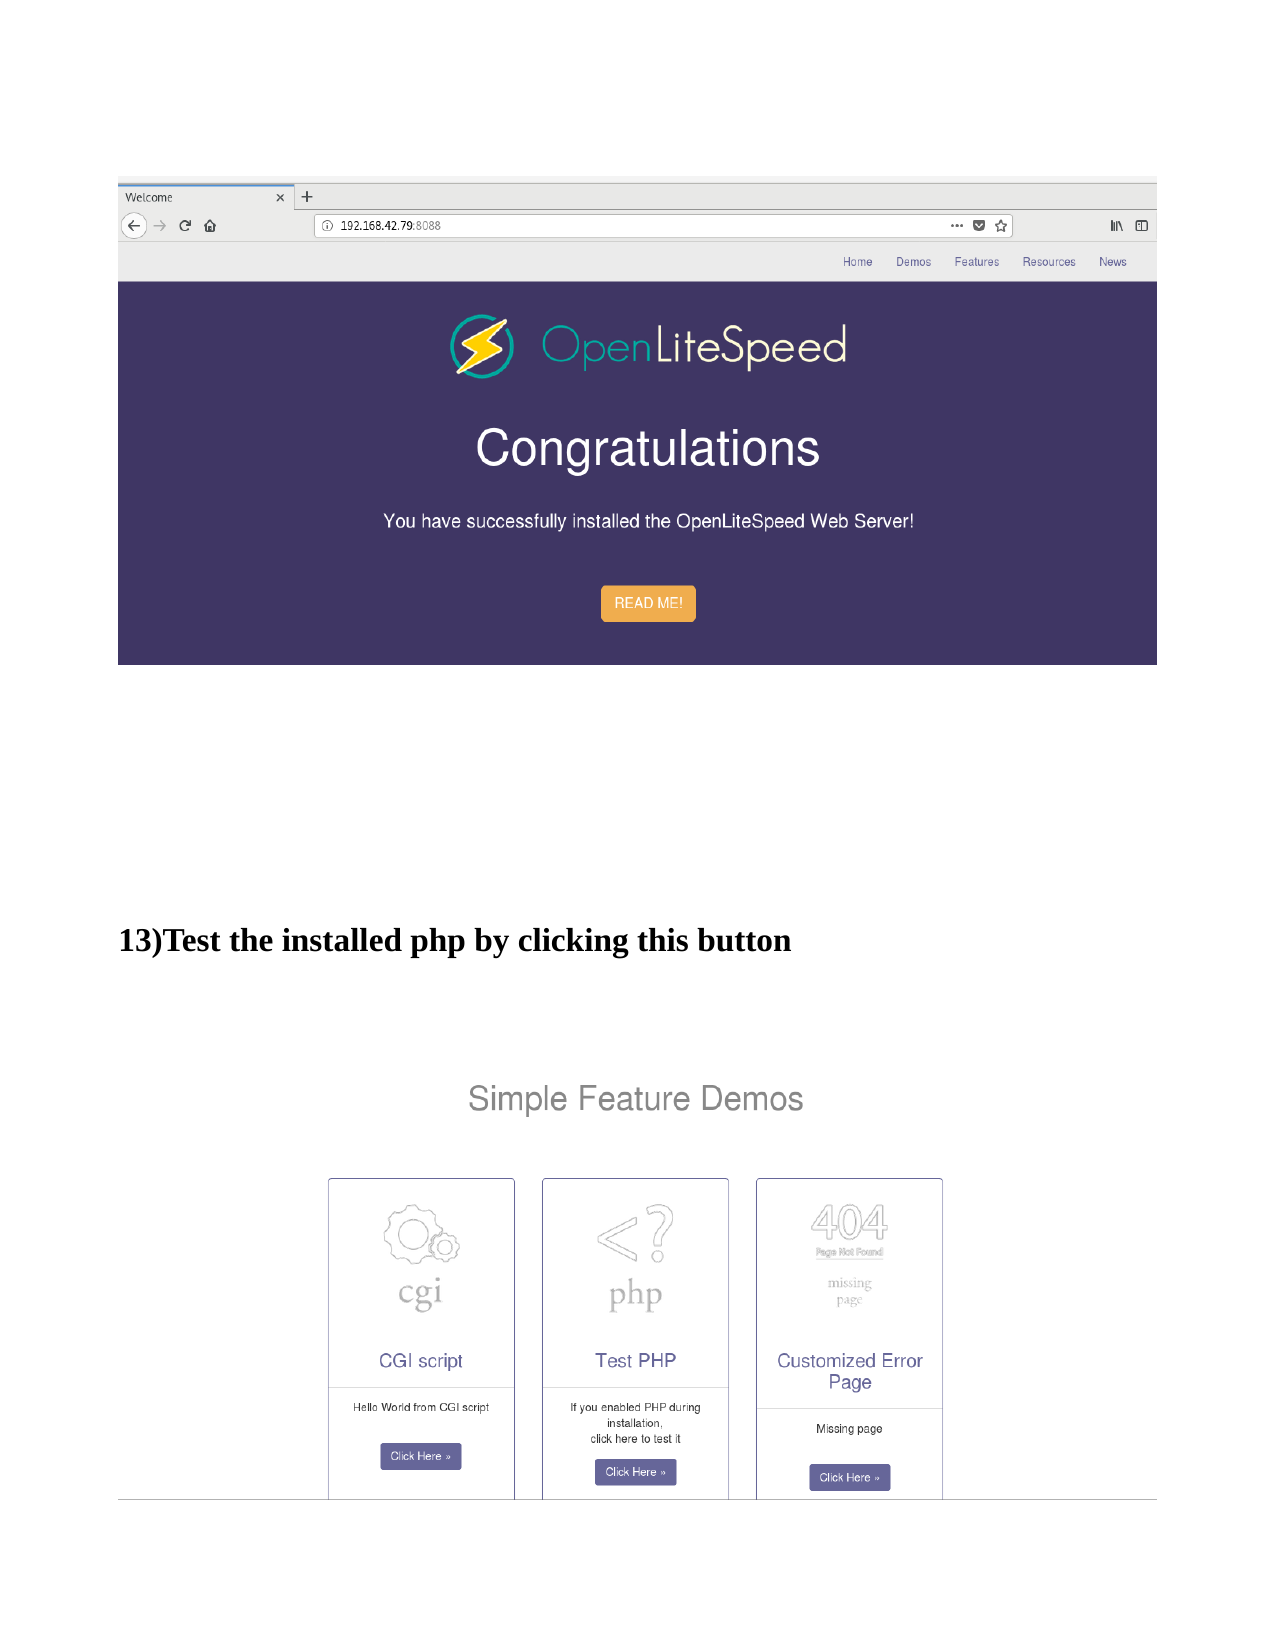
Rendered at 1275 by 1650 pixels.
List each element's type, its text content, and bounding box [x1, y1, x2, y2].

picture [118, 176, 1157, 691]
picture [118, 1073, 1157, 1500]
text 13)Test the installed php by clicking this button [118, 920, 1157, 958]
